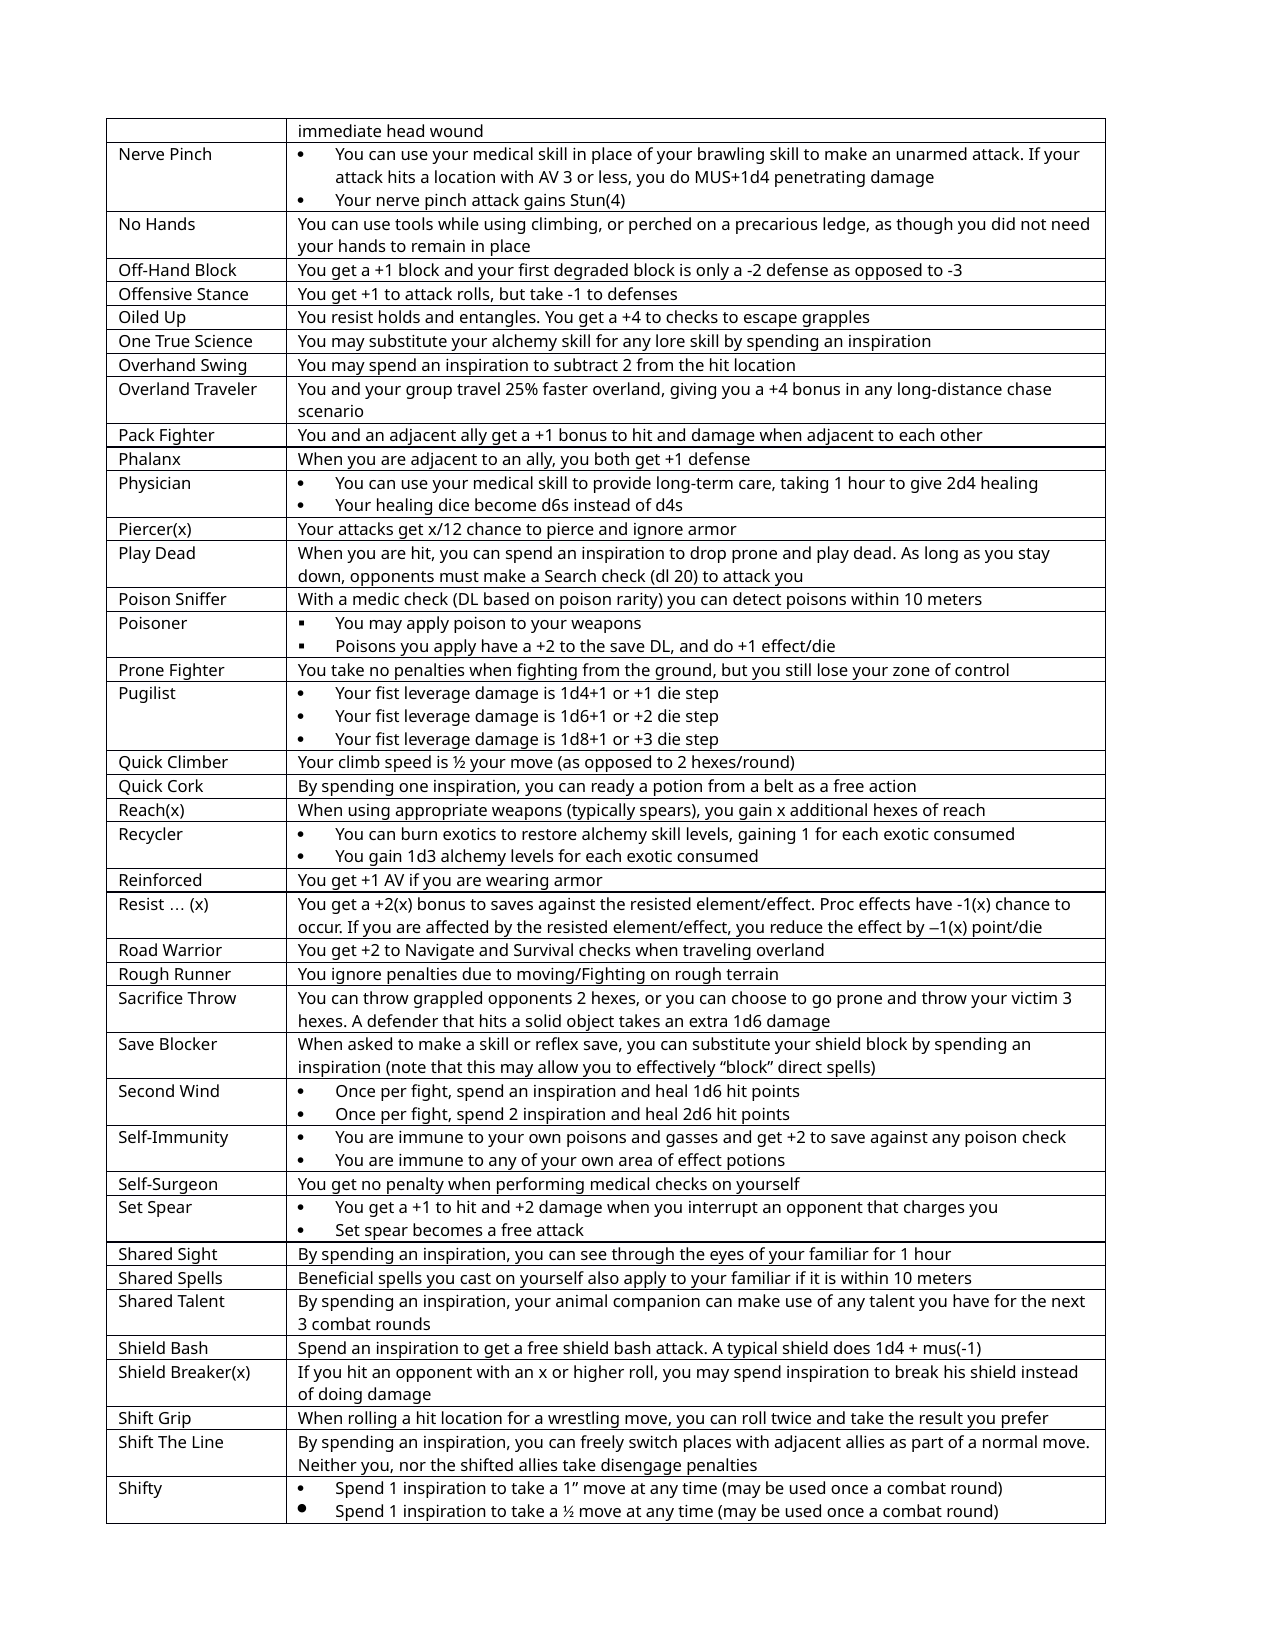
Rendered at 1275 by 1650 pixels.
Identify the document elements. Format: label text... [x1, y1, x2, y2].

table_cell Your climb speed is ½ your move (as opposed to 2 hexes/round) [287, 751, 1105, 774]
table_cell You may apply poison to your weapons Poisons you apply have a +2 to the save DL, and do +1 effect/die [287, 612, 1105, 657]
table_cell One True Science [107, 330, 286, 352]
table_cell You may spend an inspiration to subtract 2 from the hit location [287, 354, 1105, 376]
table_cell When you are hit, you can spend an inspiration to drop prone and play dead. As long as you stay down, opponents must make a Search check (dl 20) to attack you [287, 541, 1105, 587]
table_cell By spending an inspiration, you can see through the eyes of your familiar for 1 hour [287, 1243, 1105, 1265]
table_cell By spending an inspiration, your animal companion can make use of any talent you have for the next 3 combat rounds [287, 1290, 1105, 1335]
table_cell You can use your medical skill to provide long-term care, taking 1 hour to give 2d4 healing Your healing dice become d6s instead of d4s [287, 471, 1105, 517]
table_cell You can throw grappled opponents 2 hexes, or you can choose to go prone and throw your victim 3 hexes. A defender that hits a solid object takes an extra 1d6 damage [287, 986, 1105, 1032]
table_cell Shared Sight [107, 1243, 286, 1265]
table_cell Overland Traveler [107, 377, 286, 423]
table_cell Oiled Up [107, 306, 286, 329]
table_cell When asked to make a skill or reflex save, you can substitute your shield block by spending an inspiration (note that this may allow you to effectively “block” direct spells) [287, 1033, 1105, 1078]
table_cell Shift Grip [107, 1407, 286, 1429]
table_cell Spend 1 inspiration to take a 1” move at any time (may be used once a combat round) Spend 1 inspiration to take a ½ move at any time (may be used once a combat round) [287, 1477, 1105, 1523]
table_cell immediate head wound [287, 119, 1105, 142]
table_cell Second Wind [107, 1079, 286, 1125]
table_cell You take no penalties when fighting from the ground, but you still lose your zone of control [287, 658, 1105, 681]
table_cell You are immune to your own poisons and gasses and get +2 to save against any poison check You are immune to any of your own area of effect potions [287, 1126, 1105, 1171]
table_cell Self-Immunity [107, 1126, 286, 1171]
table_cell You get +2 to Navigate and Survival checks when traveling overland [287, 939, 1105, 962]
table_cell [107, 119, 286, 142]
table_cell Shared Talent [107, 1290, 286, 1335]
table_cell By spending an inspiration, you can freely switch places with adjacent allies as part of a normal move. Neither you, nor the shifted allies take disengage penalties [287, 1430, 1105, 1476]
table_cell Sacrifice Throw [107, 986, 286, 1032]
table_cell You get +1 AV if you are wearing armor [287, 869, 1105, 891]
table_cell Spend an inspiration to get a free shield bash attack. A typical shield does 1d4 + mus(-1) [287, 1336, 1105, 1359]
table_cell With a medic check (DL based on poison rarity) you can detect poisons within 10 meters [287, 588, 1105, 611]
table_cell Shared Spells [107, 1266, 286, 1289]
table_cell You and your group travel 25% faster overland, giving you a +4 bonus in any long-distance chase scenario [287, 377, 1105, 423]
table_cell Recycler [107, 822, 286, 868]
table_cell Pugilist [107, 682, 286, 750]
table_cell You resist holds and entangles. You get a +4 to checks to escape grapples [287, 306, 1105, 329]
table_cell Overhand Swing [107, 354, 286, 376]
table_cell You can burn exotics to restore alchemy skill levels, gaining 1 for each exotic consumed You gain 1d3 alchemy levels for each exotic consumed [287, 822, 1105, 868]
table_cell When rolling a hit location for a wrestling move, you can roll twice and take the result you prefer [287, 1407, 1105, 1429]
table_cell When you are adjacent to an ally, you both get +1 defense [287, 448, 1105, 470]
table_cell Self-Surgeon [107, 1172, 286, 1195]
table_cell Physician [107, 471, 286, 517]
table_cell Phalanx [107, 448, 286, 470]
table_cell Beneficial spells you cast on yourself also apply to your familiar if it is within 10 meters [287, 1266, 1105, 1289]
table_cell Poisoner [107, 612, 286, 657]
table_cell Shifty [107, 1477, 286, 1523]
table_cell Rough Runner [107, 963, 286, 985]
table_cell Piercer(x) [107, 518, 286, 540]
table_cell Reinforced [107, 869, 286, 891]
table_cell Poison Sniffer [107, 588, 286, 611]
table_cell Save Blocker [107, 1033, 286, 1078]
table_cell Shield Bash [107, 1336, 286, 1359]
table_cell Prone Fighter [107, 658, 286, 681]
table_cell You get no penalty when performing medical checks on yourself [287, 1172, 1105, 1195]
table_cell You can use tools while using climbing, or perched on a precarious ledge, as though you did not need your hands to remain in place [287, 212, 1105, 257]
table_cell Resist … (x) [107, 893, 286, 938]
table_cell Shield Breaker(x) [107, 1360, 286, 1406]
table_cell If you hit an opponent with an x or higher roll, you may spend inspiration to break his shield instead of doing damage [287, 1360, 1105, 1406]
table_cell You can use your medical skill in place of your brawling skill to make an unarmed attack. If your attack hits a location with AV 3 or less, you do MUS+1d4 penetrating damage Your nerve pinch attack gains Stun(4) [287, 143, 1105, 211]
table_cell You get +1 to attack rolls, but take -1 to defenses [287, 282, 1105, 305]
table_cell When using appropriate weapons (typically spears), you gain x additional hexes of reach [287, 799, 1105, 821]
table_cell Set Spear [107, 1196, 286, 1241]
table_cell Off-Hand Block [107, 259, 286, 281]
table_cell Shift The Line [107, 1430, 286, 1476]
table_cell Once per fight, spend an inspiration and heal 1d6 hit points Once per fight, spend 2 inspiration and heal 2d6 hit points [287, 1079, 1105, 1125]
table_cell You ignore penalties due to moving/Fighting on rough terrain [287, 963, 1105, 985]
table_cell Your attacks get x/12 chance to pierce and ignore armor [287, 518, 1105, 540]
table_cell Pack Fighter [107, 424, 286, 446]
table_cell Road Warrior [107, 939, 286, 962]
table_cell Quick Climber [107, 751, 286, 774]
table_cell You may substitute your alchemy skill for any lore skill by spending an inspiration [287, 330, 1105, 352]
table_cell You get a +2(x) bonus to saves against the resisted element/effect. Proc effects have -1(x) chance to occur. If you are affected by the resisted element/effect, you reduce the effect by –1(x) point/die [287, 893, 1105, 938]
table_cell Offensive Stance [107, 282, 286, 305]
table_cell You get a +1 block and your first degraded block is only a -2 defense as opposed to -3 [287, 259, 1105, 281]
table_cell Play Dead [107, 541, 286, 587]
table_cell By spending one inspiration, you can ready a potion from a belt as a free action [287, 775, 1105, 797]
table_cell Nerve Pinch [107, 143, 286, 211]
table_cell Your fist leverage damage is 1d4+1 or +1 die step Your fist leverage damage is 1d6+1 or +2 die step Your fist leverage damage is 1d8+1 or +3 die step [287, 682, 1105, 750]
table_cell Quick Cork [107, 775, 286, 797]
table_cell No Hands [107, 212, 286, 257]
table_cell You and an adjacent ally get a +1 bonus to hit and damage when adjacent to each other [287, 424, 1105, 446]
table_cell Reach(x) [107, 799, 286, 821]
table_cell You get a +1 to hit and +2 damage when you interrupt an opponent that charges you Set spear becomes a free attack [287, 1196, 1105, 1241]
